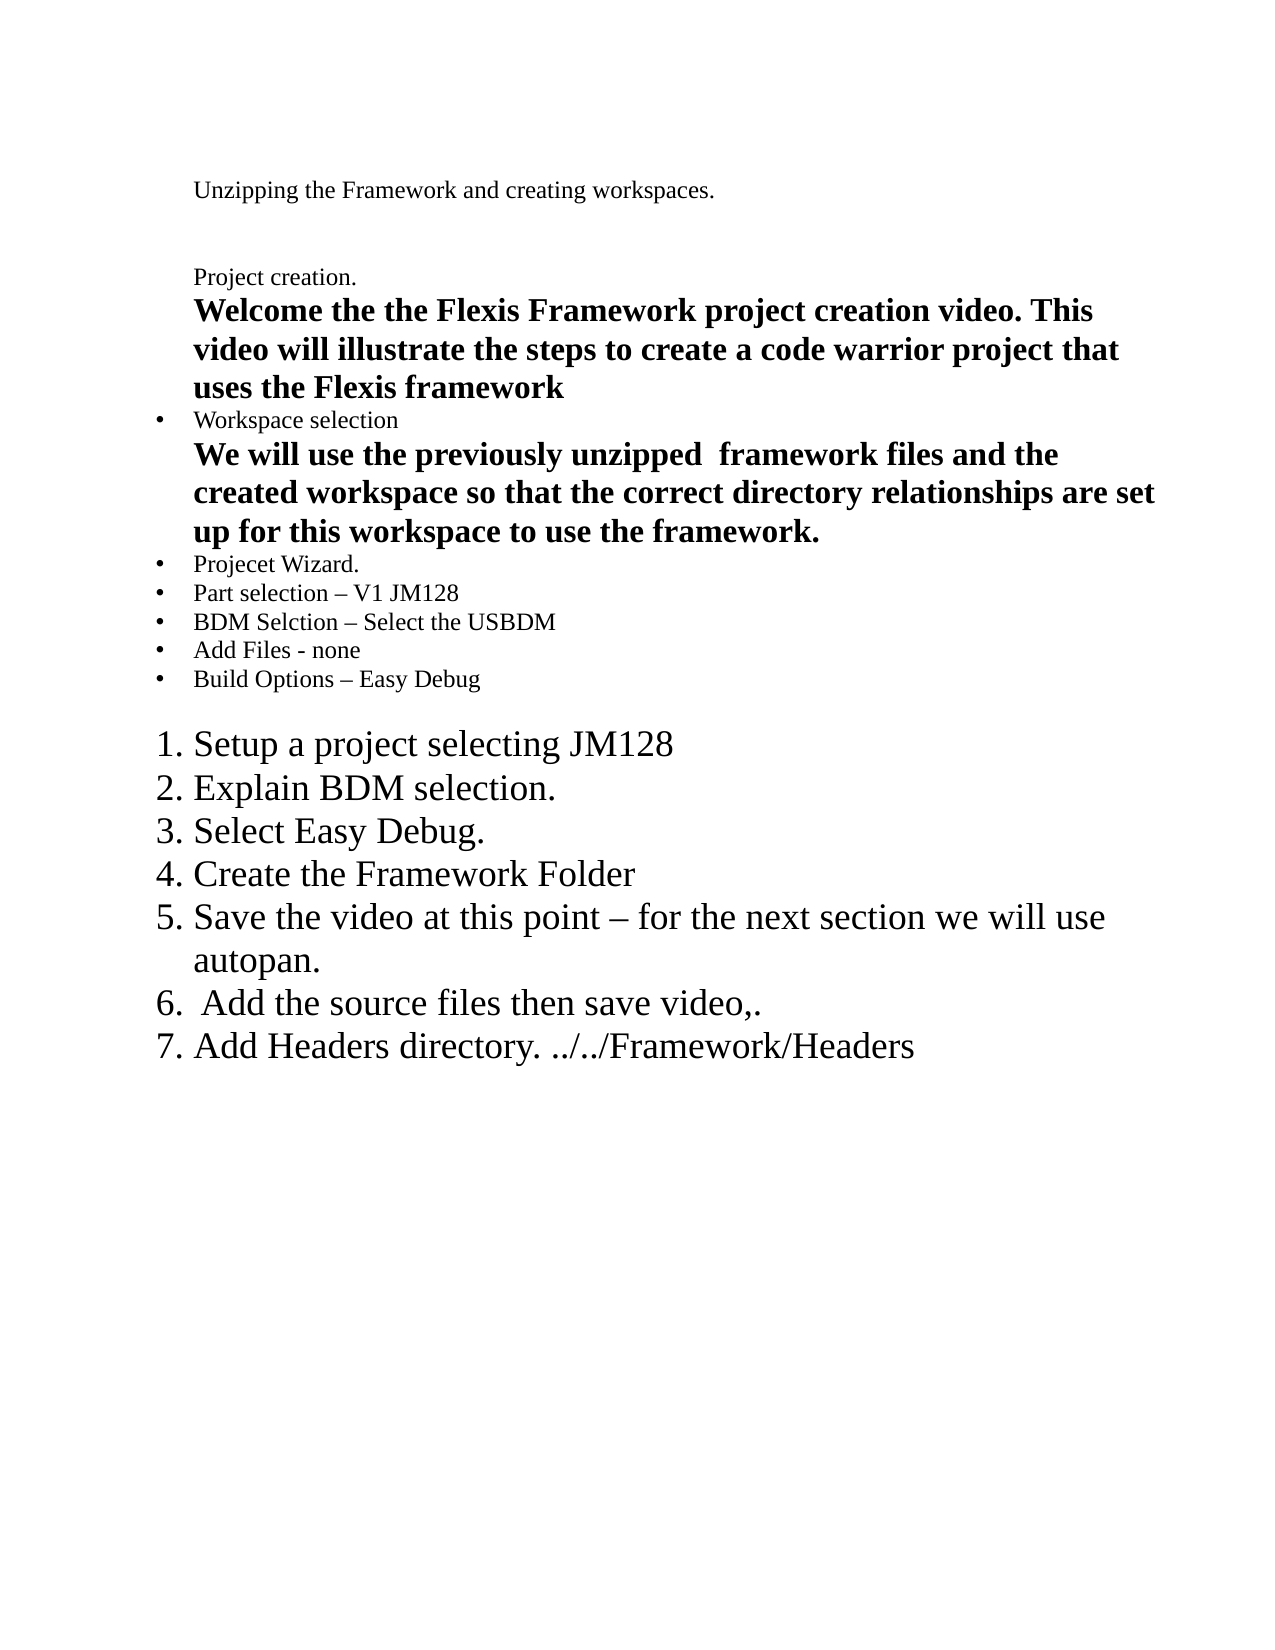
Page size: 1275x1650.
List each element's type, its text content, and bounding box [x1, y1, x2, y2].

list We will use the previously unzipped framework files and the created workspace so that the correct directory relationships are set up for this workspace to use the framework. [156, 434, 1157, 549]
list Select Easy Debug. [156, 808, 1157, 851]
list BDM Selction – Select the USBDM [156, 607, 1157, 636]
list Add Files - none [156, 636, 1157, 664]
list Unzipping the Framework and creating workspaces. [156, 176, 1157, 204]
list Welcome the the Flexis Framework project creation video. This video will illustrate the steps to create a code warrior project that uses the Flexis framework [156, 291, 1157, 406]
list Explain BDM selection. [156, 765, 1157, 808]
list Workspace selection [156, 406, 1157, 434]
list Setup a project selecting JM128 [156, 722, 1157, 765]
list Save the video at this point – for the next section we will use autopan. [156, 894, 1157, 981]
list Build Options – Easy Debug [156, 664, 1157, 693]
list Projecet Wizard. [156, 549, 1157, 578]
list Part selection – V1 JM128 [156, 578, 1157, 607]
list Project creation. [156, 262, 1157, 291]
list Add the source files then save video,. [156, 981, 1157, 1024]
list Create the Framework Folder [156, 851, 1157, 894]
list Add Headers directory. ../../Framework/Headers [156, 1024, 1157, 1067]
